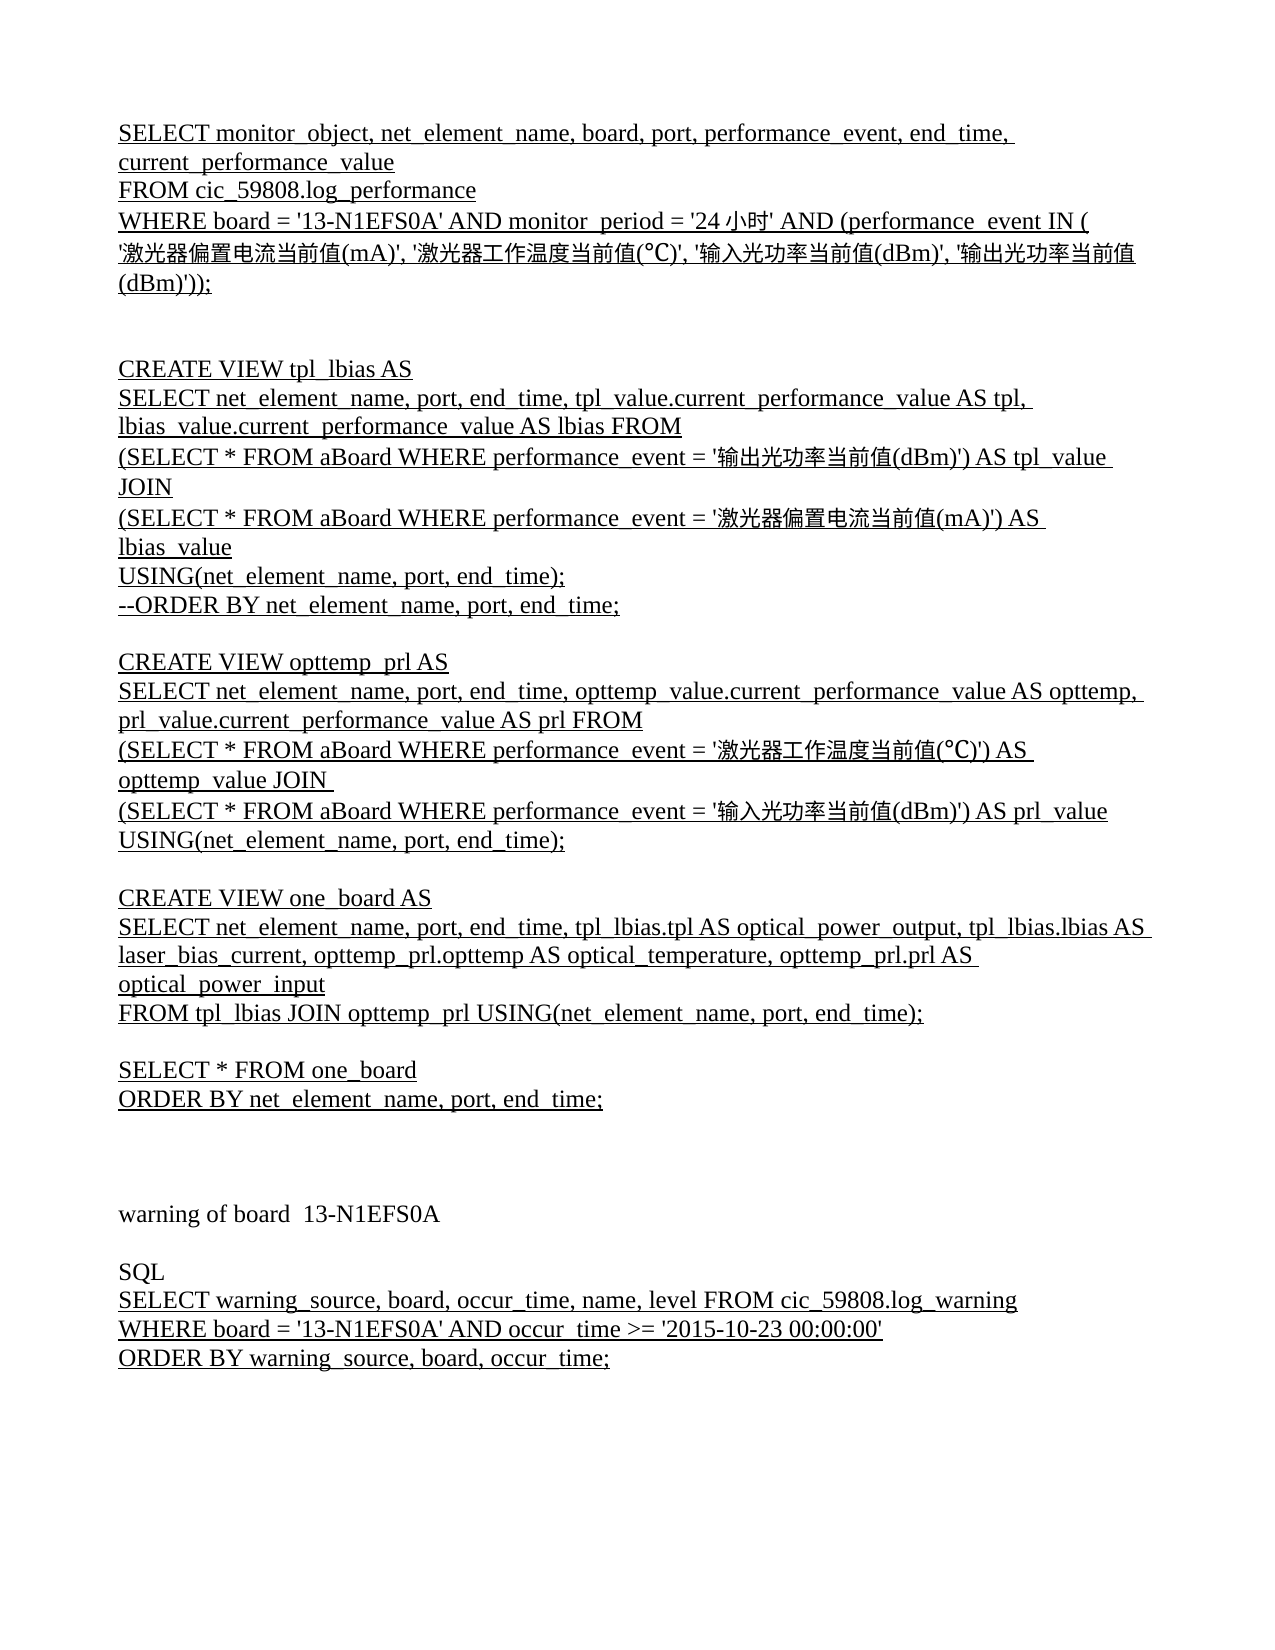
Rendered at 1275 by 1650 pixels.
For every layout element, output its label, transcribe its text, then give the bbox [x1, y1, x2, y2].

text FROM cic_59808.log_performance [118, 176, 1157, 204]
text SELECT * FROM one_board [118, 1056, 1157, 1084]
text SELECT net_element_name, port, end_time, tpl_lbias.tpl AS optical_power_output, tpl_lbias.lbias AS laser_bias_current, opttemp_prl.opttemp AS optical_temperature, opttemp_prl.prl AS optical_power_input [118, 912, 1157, 998]
text ORDER BY net_element_name, port, end_time; [118, 1084, 1157, 1113]
text WHERE board = '13-N1EFS0A' AND occur_time >= '2015-10-23 00:00:00' [118, 1314, 1157, 1343]
text USING(net_element_name, port, end_time); [118, 826, 1157, 854]
text SELECT net_element_name, port, end_time, tpl_value.current_performance_value AS tpl, [118, 383, 1157, 411]
text prl_value.current_performance_value AS prl FROM [118, 705, 1157, 733]
text (SELECT * FROM aBoard WHERE performance_event = '激光器偏置电流当前值(mA)') AS lbias_value [118, 501, 1157, 561]
text SELECT net_element_name, port, end_time, opttemp_value.current_performance_value AS opttemp, [118, 676, 1157, 705]
text CREATE VIEW tpl_lbias AS [118, 354, 1157, 383]
text CREATE VIEW one_board AS [118, 883, 1157, 912]
text FROM tpl_lbias JOIN opttemp_prl USING(net_element_name, port, end_time); [118, 998, 1157, 1027]
text USING(net_element_name, port, end_time); [118, 561, 1157, 590]
text SQL [118, 1257, 1157, 1286]
text (SELECT * FROM aBoard WHERE performance_event = '激光器工作温度当前值(℃)') AS opttemp_value JOIN [118, 733, 1157, 794]
text CREATE VIEW opttemp_prl AS [118, 647, 1157, 676]
text --ORDER BY net_element_name, port, end_time; [118, 590, 1157, 618]
text (SELECT * FROM aBoard WHERE performance_event = '输出光功率当前值(dBm)') AS tpl_value JOIN [118, 440, 1157, 501]
text (SELECT * FROM aBoard WHERE performance_event = '输入光功率当前值(dBm)') AS prl_value [118, 794, 1157, 826]
text SELECT warning_source, board, occur_time, name, level FROM cic_59808.log_warning [118, 1286, 1157, 1314]
text lbias_value.current_performance_value AS lbias FROM [118, 411, 1157, 440]
text ORDER BY warning_source, board, occur_time; [118, 1343, 1157, 1372]
text WHERE board = '13-N1EFS0A' AND monitor_period = '24小时' AND (performance_event IN ( [118, 204, 1157, 236]
text SELECT monitor_object, net_element_name, board, port, performance_event, end_time, current_performance_value [118, 118, 1157, 176]
text warning of board 13-N1EFS0A [118, 1199, 1157, 1228]
text '激光器偏置电流当前值(mA)', '激光器工作温度当前值(℃)', '输入光功率当前值(dBm)', '输出光功率当前值(dBm)')); [118, 236, 1157, 296]
